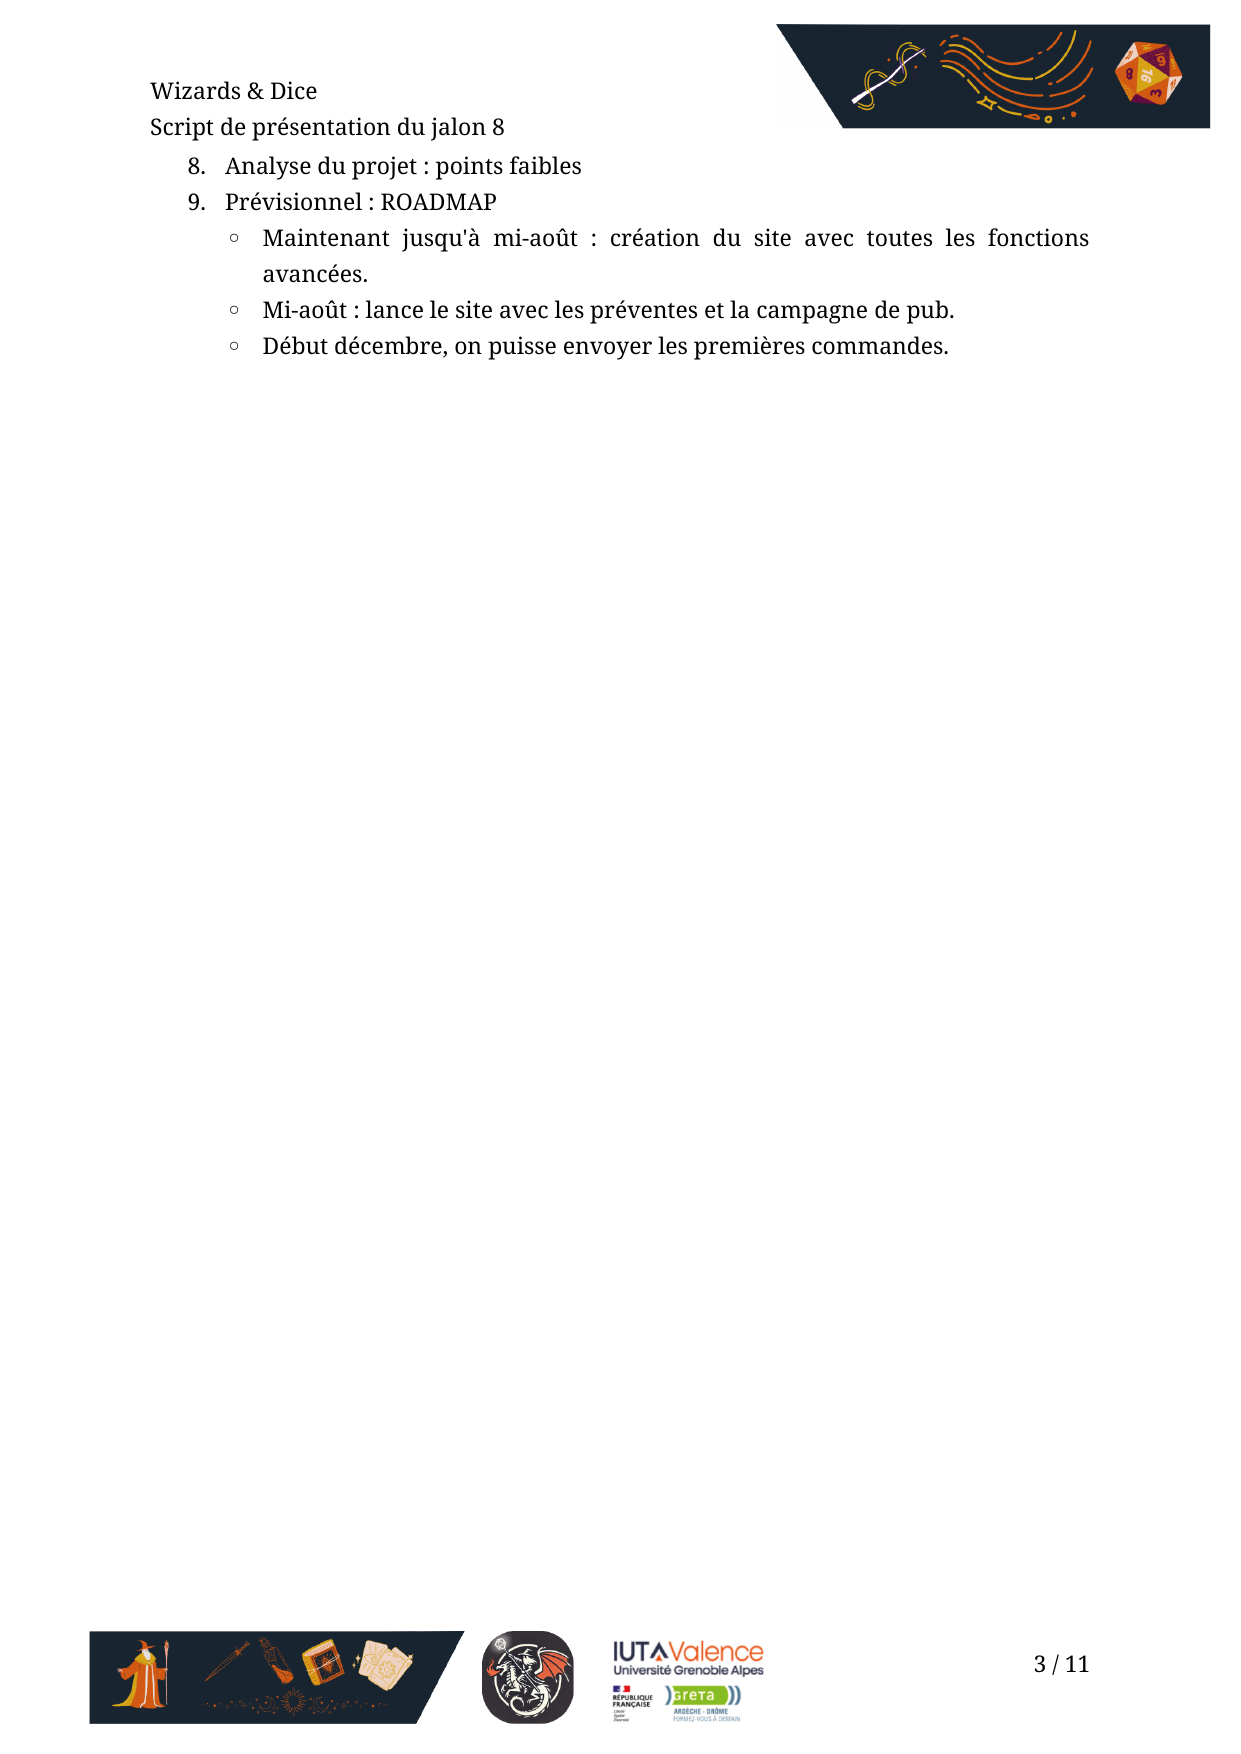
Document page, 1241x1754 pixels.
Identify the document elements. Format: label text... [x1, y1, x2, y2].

list Analyse du projet : points faibles [187, 150, 1090, 181]
list Mi-août : lance le site avec les préventes et la campagne de pub. [225, 294, 1090, 325]
picture [81, 1620, 788, 1733]
list Prévisionnel : ROADMAP [187, 186, 1090, 217]
list Début décembre, on puisse envoyer les premières commandes. [225, 330, 1090, 361]
list Maintenant jusqu'à mi-août : création du site avec toutes les fonctions avancées. [225, 222, 1090, 289]
picture [771, 21, 1218, 131]
